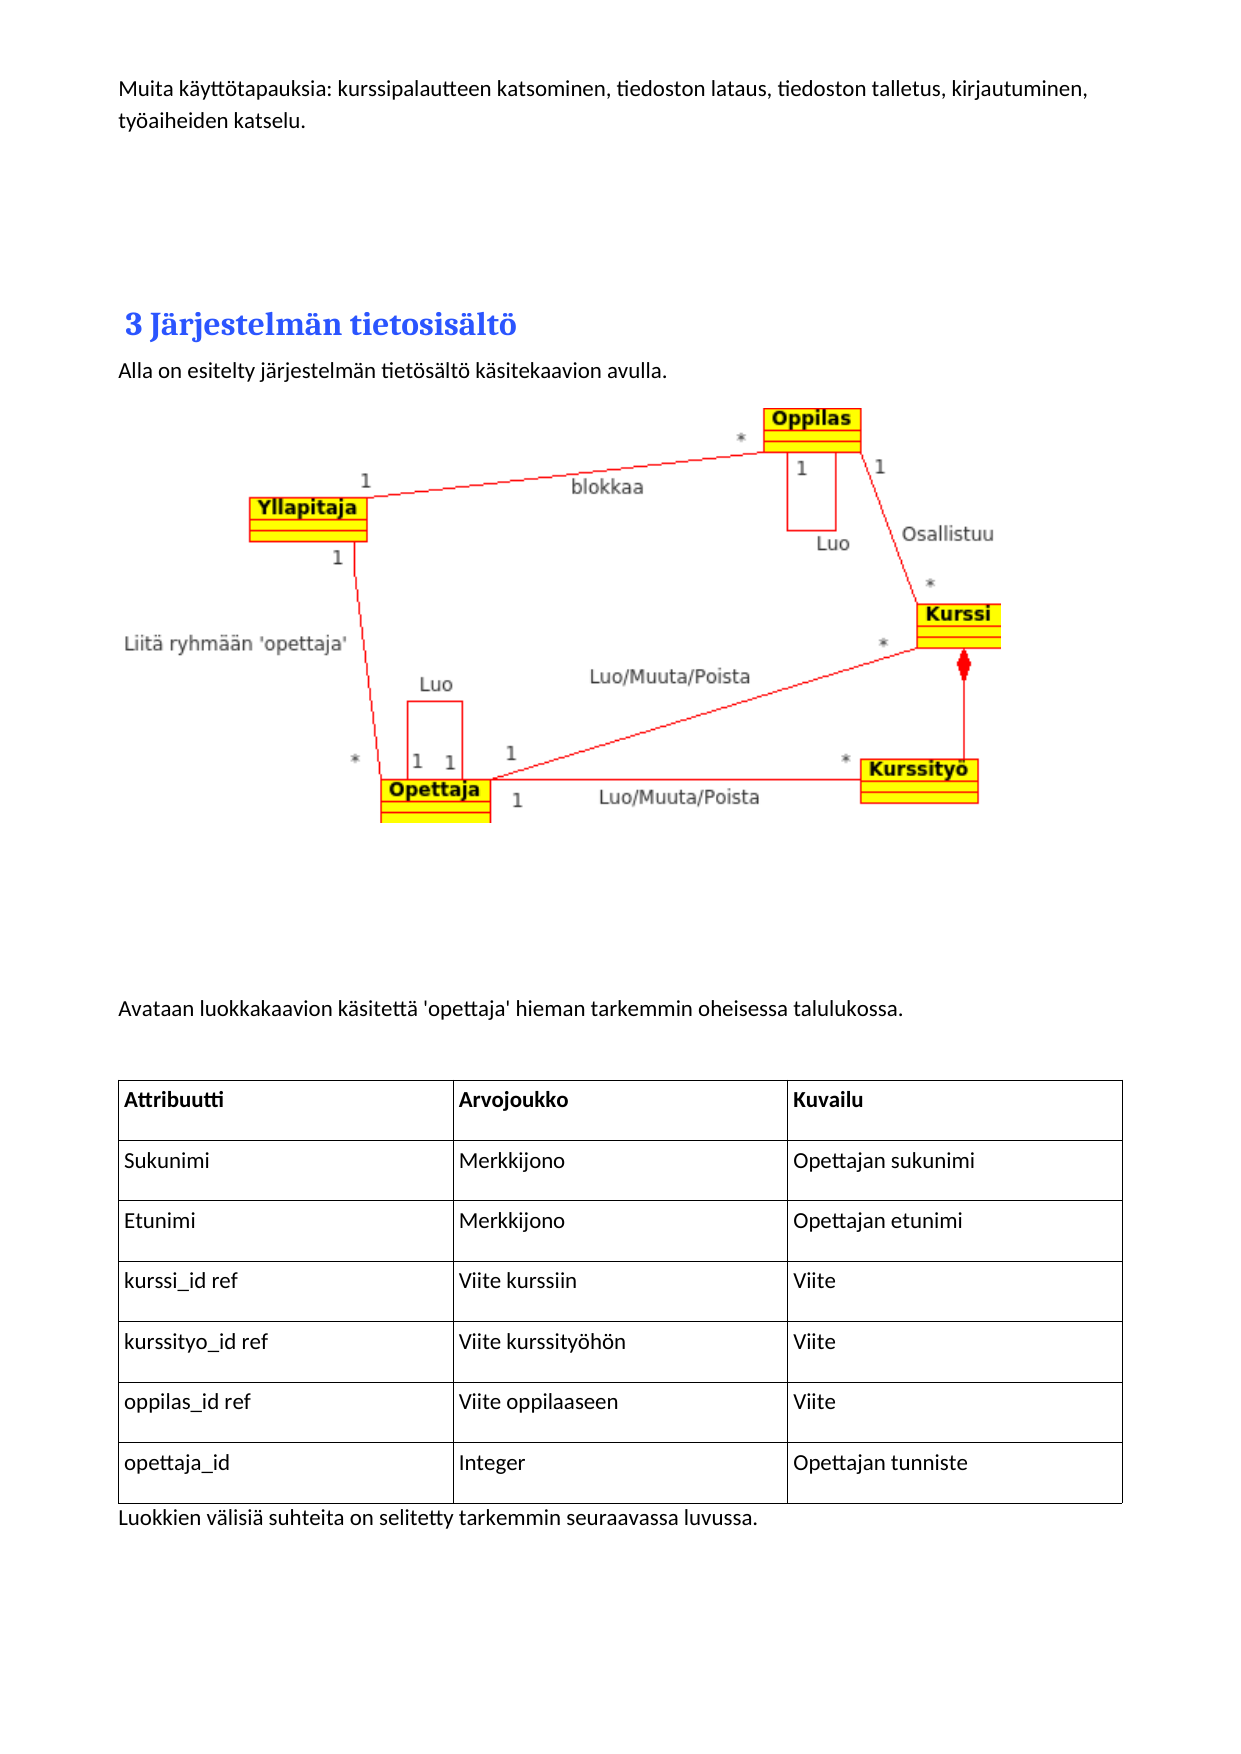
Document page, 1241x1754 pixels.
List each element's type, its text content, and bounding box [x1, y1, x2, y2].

text Muita käyttötapauksia: kurssipalautteen katsominen, tiedoston lataus, tiedoston talletus, kirjautuminen, työaiheiden katselu. [118, 74, 1122, 166]
table_cell Sukunimi [119, 1141, 453, 1200]
table_cell kurssi_id ref [119, 1262, 453, 1321]
text Alla on esitelty järjestelmän tietösältö käsitekaavion avulla. [118, 356, 1122, 384]
table_header Kuvailu [788, 1081, 1122, 1140]
picture [118, 408, 1001, 823]
table_cell Viite oppilaaseen [454, 1383, 787, 1442]
table_cell Opettajan etunimi [788, 1201, 1122, 1261]
table_cell Integer [454, 1443, 787, 1502]
table_cell Merkkijono [454, 1201, 787, 1261]
table_cell Viite [788, 1383, 1122, 1442]
table_cell kurssityo_id ref [119, 1322, 453, 1382]
table_cell Opettajan tunniste [788, 1443, 1122, 1502]
table_cell oppilas_id ref [119, 1383, 453, 1442]
subtitle Järjestelmän tietosisältö [118, 306, 1122, 344]
table_cell Merkkijono [454, 1141, 787, 1200]
table_cell Etunimi [119, 1201, 453, 1261]
text Avataan luokkakaavion käsitettä 'opettaja' hieman tarkemmin oheisessa talulukossa. [118, 409, 1122, 1054]
table_cell Viite kurssiin [454, 1262, 787, 1321]
table_cell Viite [788, 1322, 1122, 1382]
text Luokkien välisiä suhteita on selitetty tarkemmin seuraavassa luvussa. [118, 1504, 1122, 1563]
table_cell Viite [788, 1262, 1122, 1321]
table_cell Viite kurssityöhön [454, 1322, 787, 1382]
table_header Attribuutti [119, 1081, 453, 1140]
table_header Arvojoukko [454, 1081, 787, 1140]
table_cell Opettajan sukunimi [788, 1141, 1122, 1200]
table_cell opettaja_id [119, 1443, 453, 1502]
